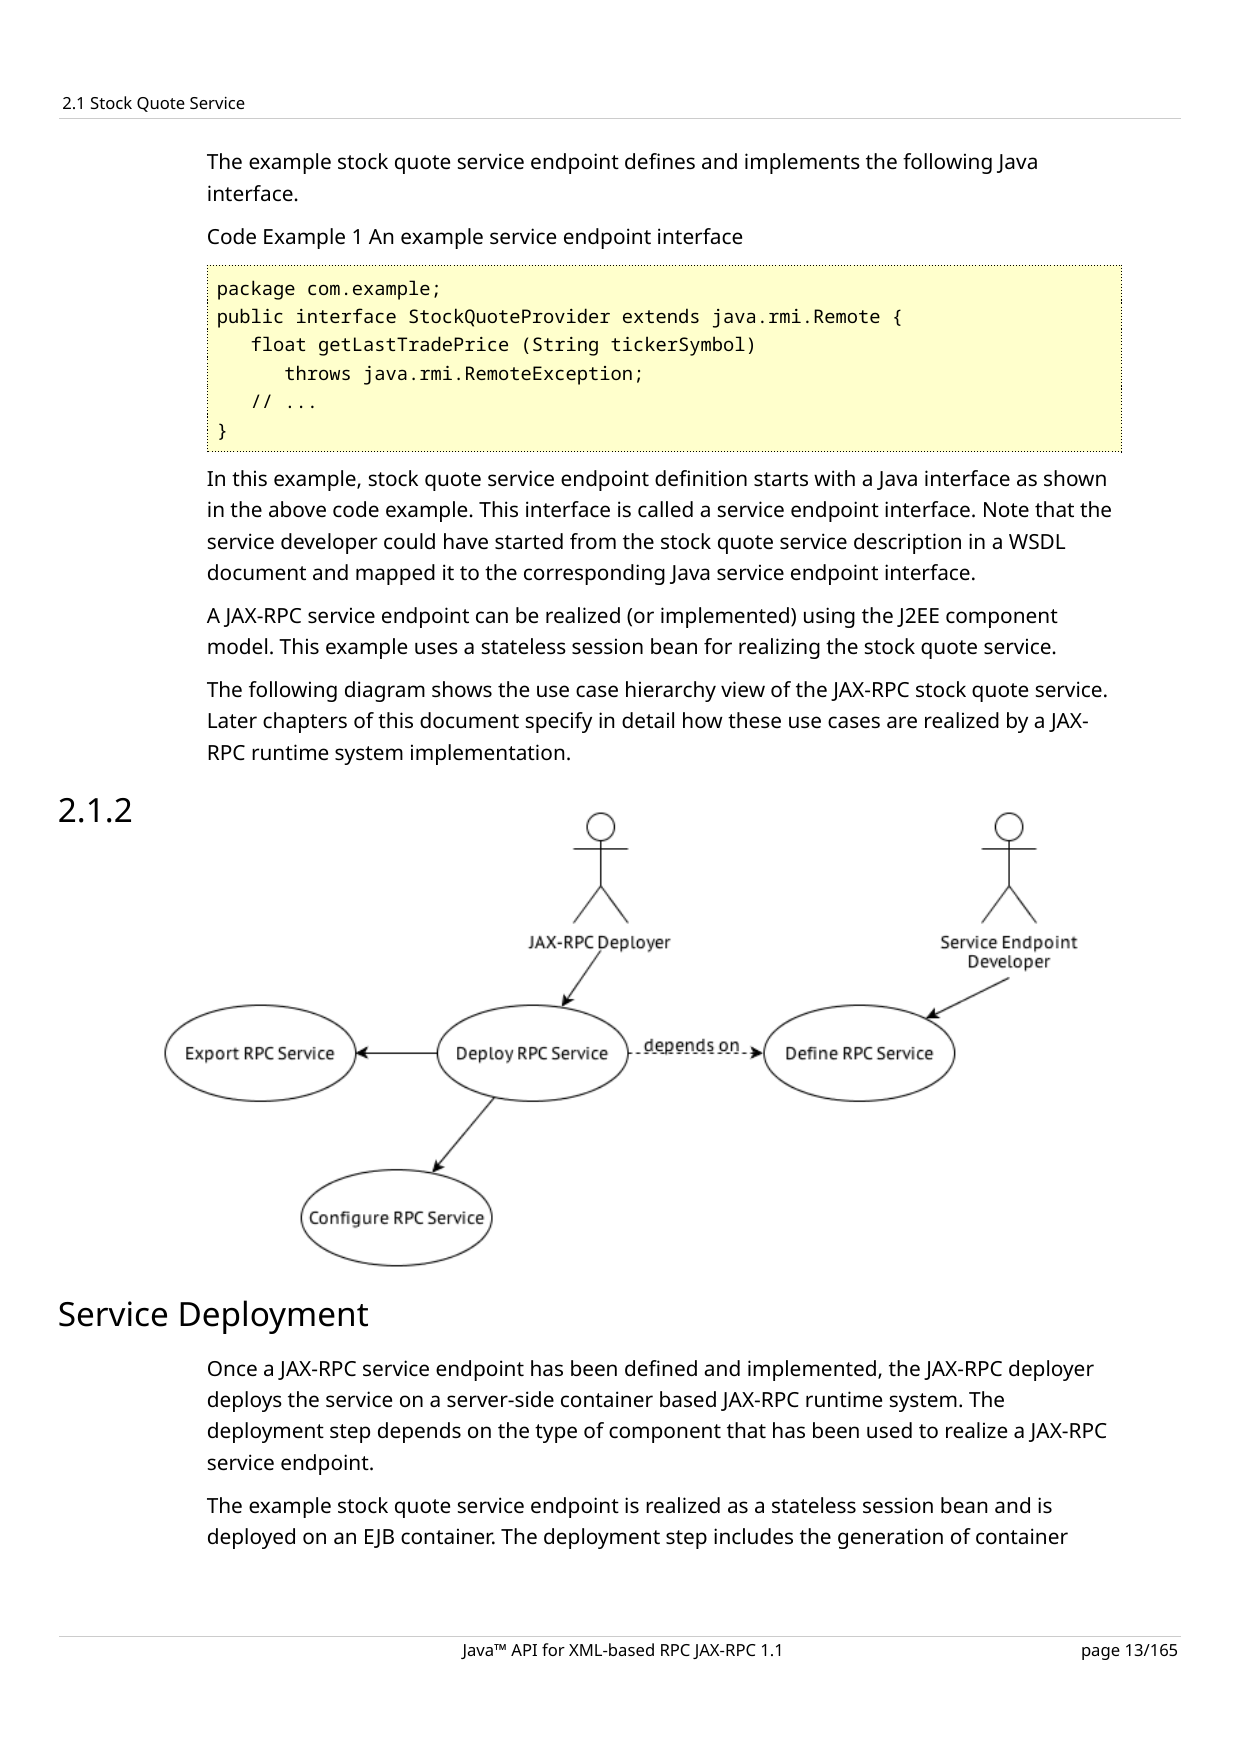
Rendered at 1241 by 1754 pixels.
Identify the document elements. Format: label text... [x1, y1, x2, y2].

list public interface StockQuoteProvider extends java.rmi.Remote { [207, 293, 1122, 322]
list float getLastTradePrice (String tickerSymbol) [207, 322, 1122, 350]
list // ... [207, 378, 1122, 407]
list } [207, 407, 1122, 452]
picture [162, 810, 1078, 1268]
text The example stock quote service endpoint is realized as a stateless session bean and is deployed on an EJB container. The deployment step includes the generation of container [207, 1491, 1122, 1551]
text A JAX-RPC service endpoint can be realized (or implemented) using the J2EE component model. This example uses a stateless session bean for realizing the stock quote service. [207, 601, 1122, 661]
text The example stock quote service endpoint defines and implements the following Java interface. [207, 147, 1122, 207]
text The following diagram shows the use case hierarchy view of the JAX-RPC stock quote service. Later chapters of this document specify in detail how these use cases are realized by a JAX-RPC runtime system implementation. [207, 675, 1122, 766]
list package com.example; [207, 265, 1122, 293]
text Code Example 1 An example service endpoint interface [207, 222, 1122, 250]
subtitle Service Deployment [133, 787, 1181, 1336]
text In this example, stock quote service endpoint definition starts with a Java interface as shown in the above code example. This interface is called a service endpoint interface. Note that the service developer could have started from the stock quote service description in a WSDL document and mapped it to the corresponding Java service endpoint interface. [207, 464, 1122, 586]
text Once a JAX-RPC service endpoint has been defined and implemented, the JAX-RPC deployer deploys the service on a server-side container based JAX-RPC runtime system. The deployment step depends on the type of component that has been used to realize a JAX-RPC service endpoint. [207, 1354, 1122, 1476]
list throws java.rmi.RemoteException; [207, 350, 1122, 378]
